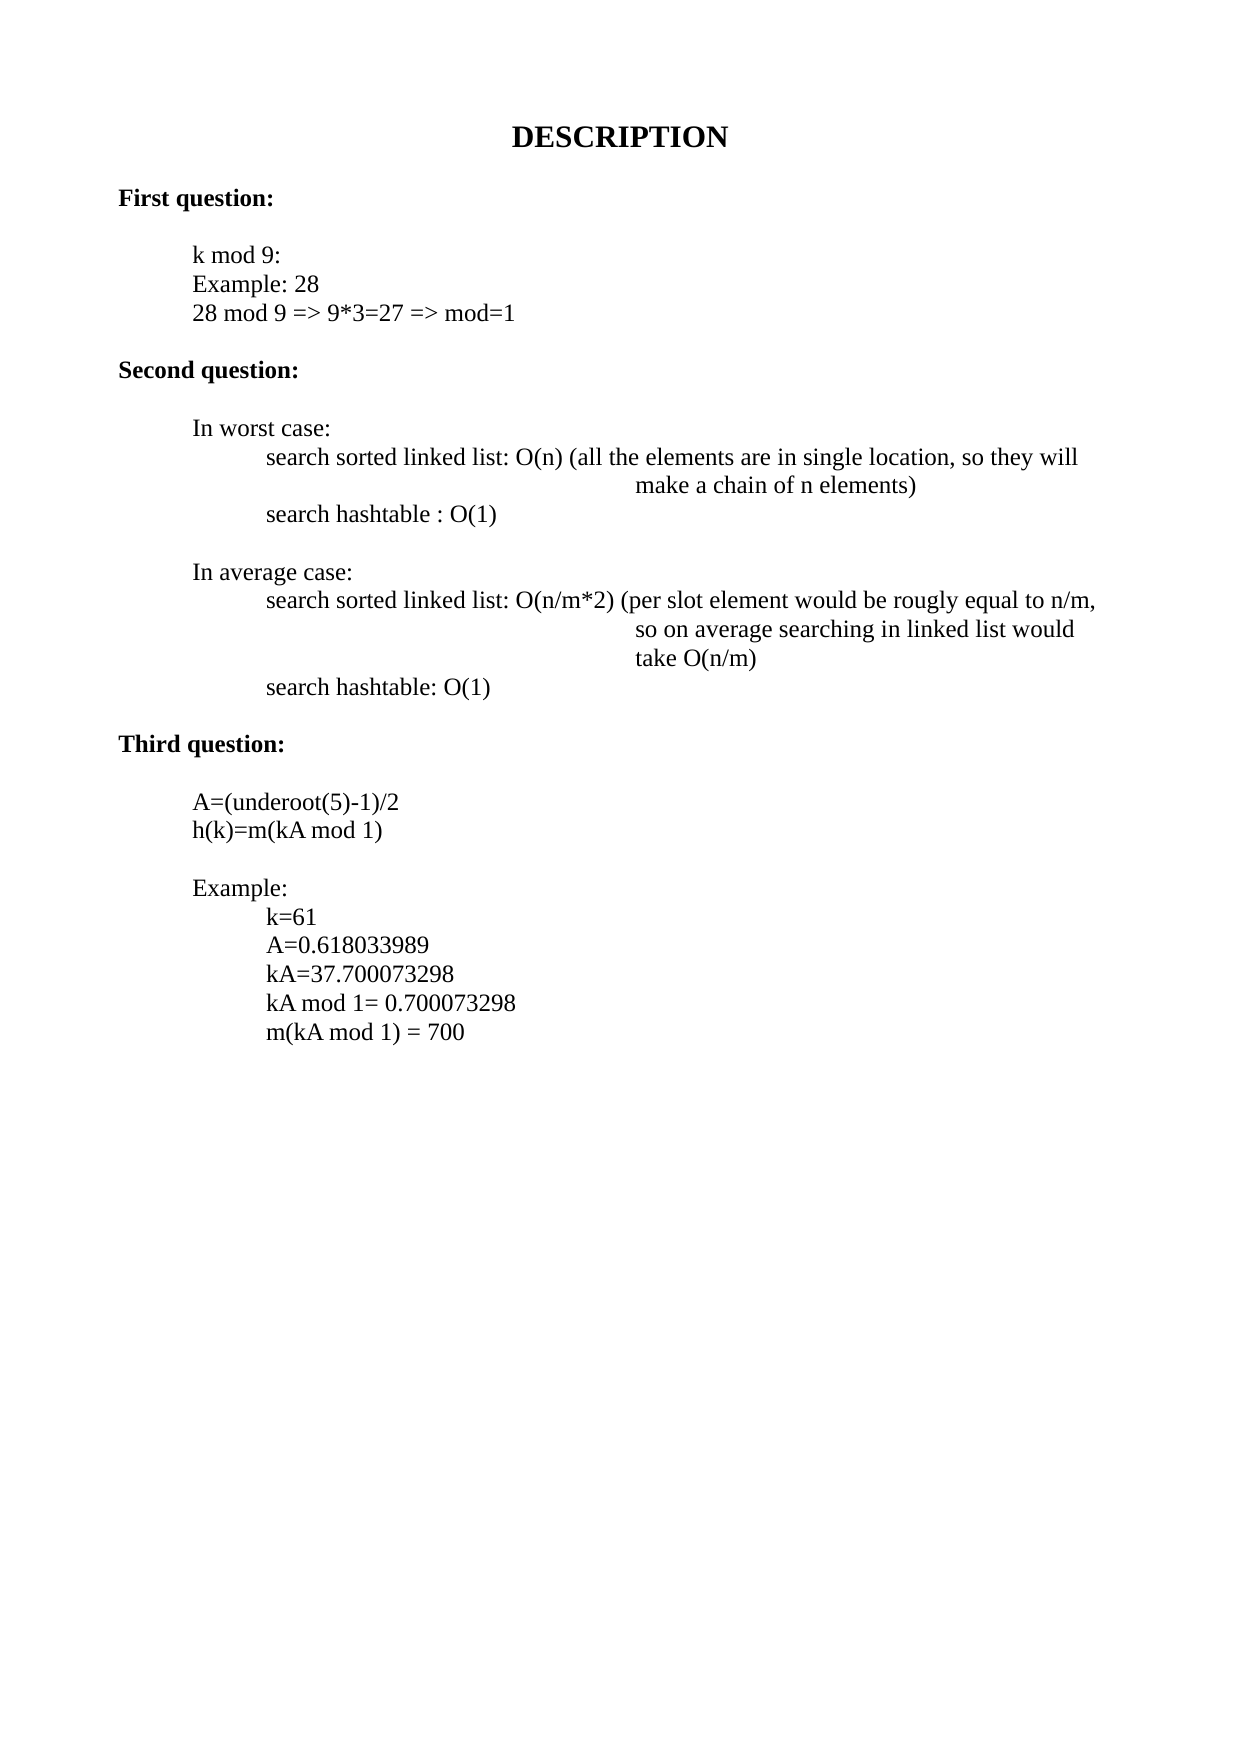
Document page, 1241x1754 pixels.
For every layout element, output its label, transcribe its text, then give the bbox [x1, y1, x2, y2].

text search sorted linked list: O(n) (all the elements are in single location, so they will make a chain of n elements) [118, 442, 1122, 499]
text In average case: [118, 557, 1122, 585]
text Third question: [118, 729, 1122, 758]
text A=(underoot(5)-1)/2 [118, 787, 1122, 815]
text k mod 9: [118, 240, 1122, 269]
text In worst case: [118, 413, 1122, 442]
text search hashtable : O(1) [118, 499, 1122, 528]
text Second question: [118, 355, 1122, 384]
text DESCRIPTION [118, 118, 1122, 154]
text kA=37.700073298 [118, 959, 1122, 988]
text k=61 [118, 902, 1122, 930]
text m(kA mod 1) = 700 [118, 1017, 1122, 1045]
text h(k)=m(kA mod 1) [118, 815, 1122, 844]
text A=0.618033989 [118, 930, 1122, 959]
text 28 mod 9 => 9*3=27 => mod=1 [118, 298, 1122, 327]
text Example: 28 [118, 269, 1122, 298]
text First question: [118, 183, 1122, 212]
text search hashtable: O(1) [118, 672, 1122, 700]
text Example: [118, 873, 1122, 902]
text kA mod 1= 0.700073298 [118, 988, 1122, 1017]
text search sorted linked list: O(n/m*2) (per slot element would be rougly equal to n/m, so on average searching in linked list would take O(n/m) [118, 585, 1122, 672]
